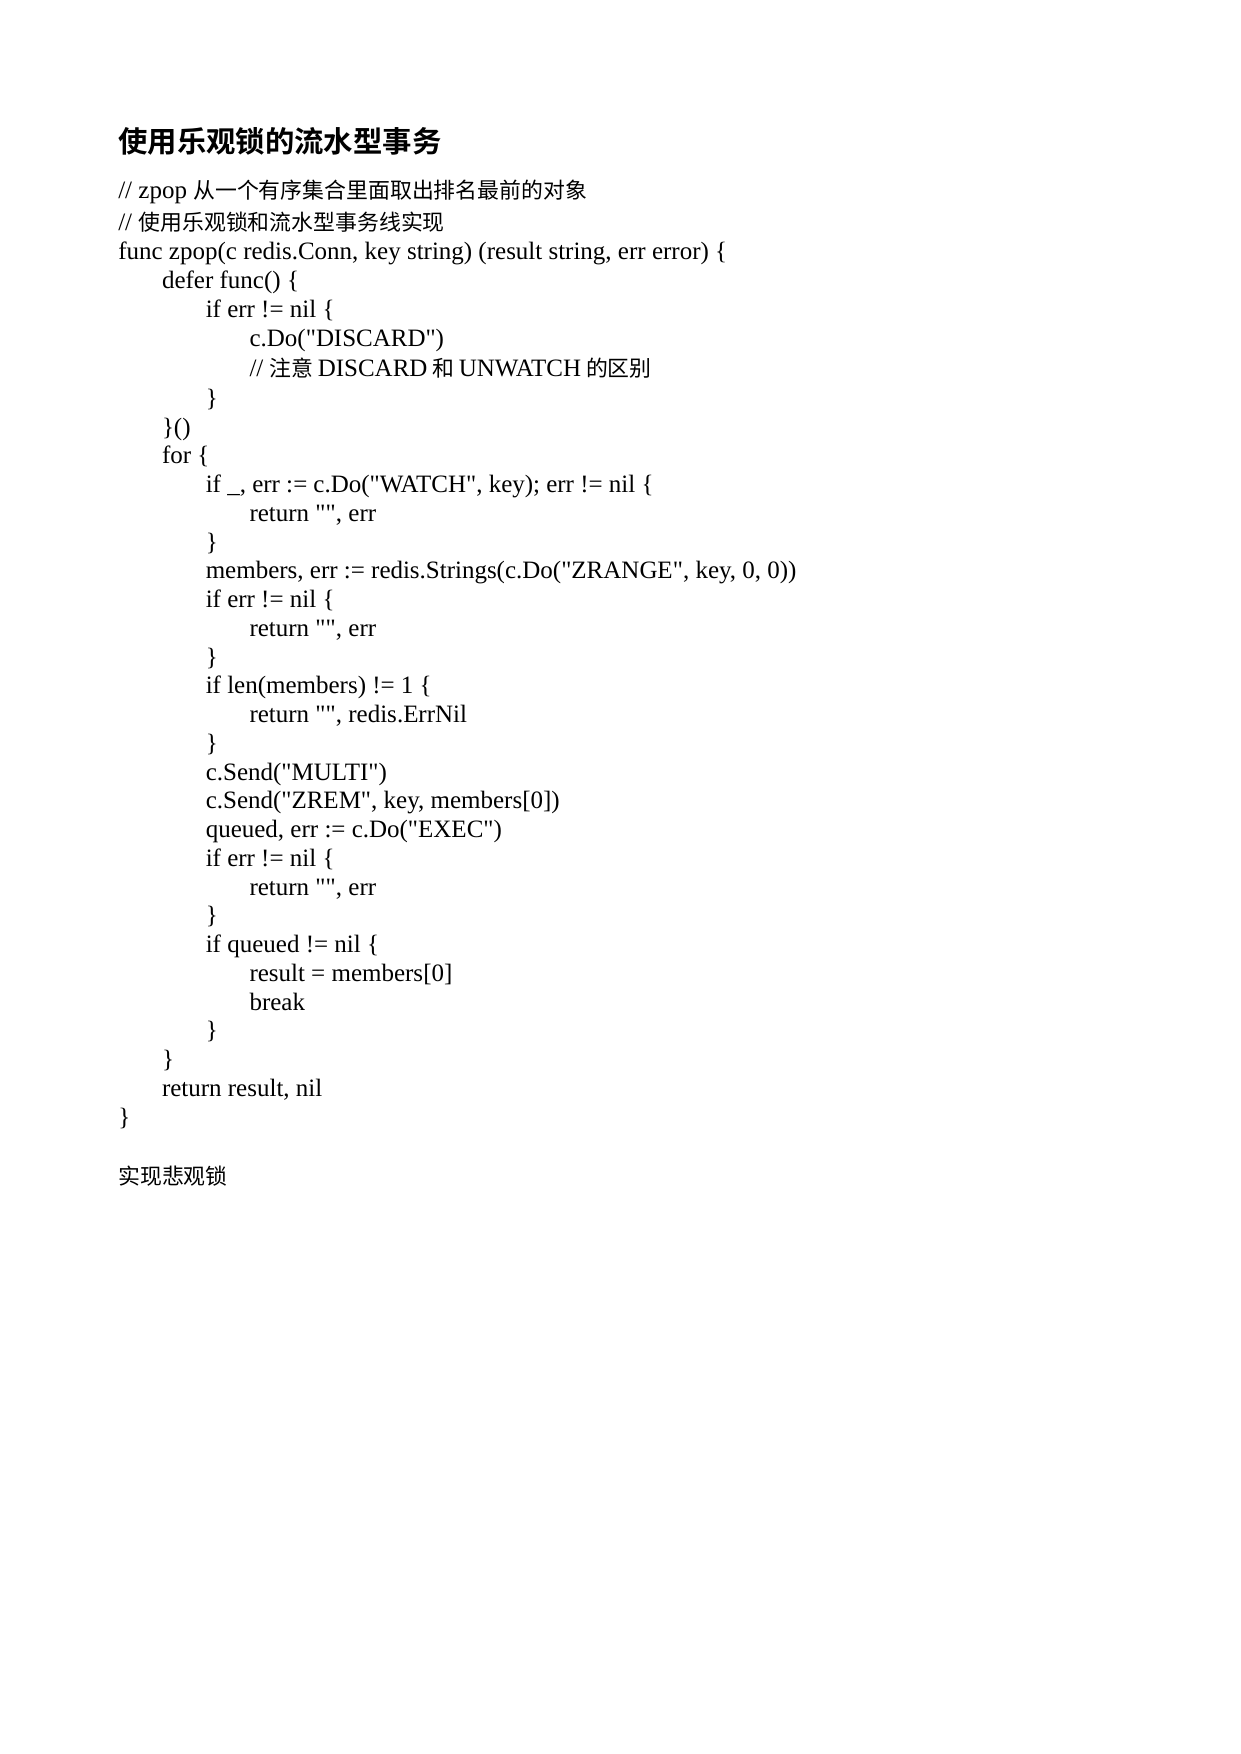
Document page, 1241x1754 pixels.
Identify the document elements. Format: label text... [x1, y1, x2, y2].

text return "", err [118, 498, 1122, 527]
text } [118, 642, 1122, 671]
text defer func() { [118, 265, 1122, 294]
text members, err := redis.Strings(c.Do("ZRANGE", key, 0, 0)) [118, 556, 1122, 584]
text c.Send("MULTI") [118, 757, 1122, 786]
text return result, nil [118, 1073, 1122, 1102]
text }() [118, 412, 1122, 441]
text if err != nil { [118, 843, 1122, 872]
text if len(members) != 1 { [118, 671, 1122, 699]
text } [118, 728, 1122, 757]
text // zpop 从一个有序集合里面取出排名最前的对象 [118, 173, 1122, 205]
text func zpop(c redis.Conn, key string) (result string, err error) { [118, 236, 1122, 265]
text // 注意DISCARD和UNWATCH的区别 [118, 351, 1122, 383]
text } [118, 383, 1122, 412]
text 实现悲观锁 [118, 1159, 1122, 1191]
subtitle 使用乐观锁的流水型事务 [118, 118, 1122, 161]
text break [118, 987, 1122, 1016]
text return "", redis.ErrNil [118, 699, 1122, 728]
text // 使用乐观锁和流水型事务线实现 [118, 205, 1122, 236]
text if _, err := c.Do("WATCH", key); err != nil { [118, 469, 1122, 498]
text c.Do("DISCARD") [118, 323, 1122, 351]
text c.Send("ZREM", key, members[0]) [118, 786, 1122, 814]
text } [118, 527, 1122, 556]
text } [118, 901, 1122, 929]
text result = members[0] [118, 958, 1122, 987]
text if err != nil { [118, 294, 1122, 323]
text for { [118, 441, 1122, 469]
text return "", err [118, 872, 1122, 901]
text } [118, 1016, 1122, 1044]
text if err != nil { [118, 584, 1122, 613]
text if queued != nil { [118, 929, 1122, 958]
text } [118, 1102, 1122, 1131]
text queued, err := c.Do("EXEC") [118, 814, 1122, 843]
text return "", err [118, 613, 1122, 642]
text } [118, 1044, 1122, 1073]
